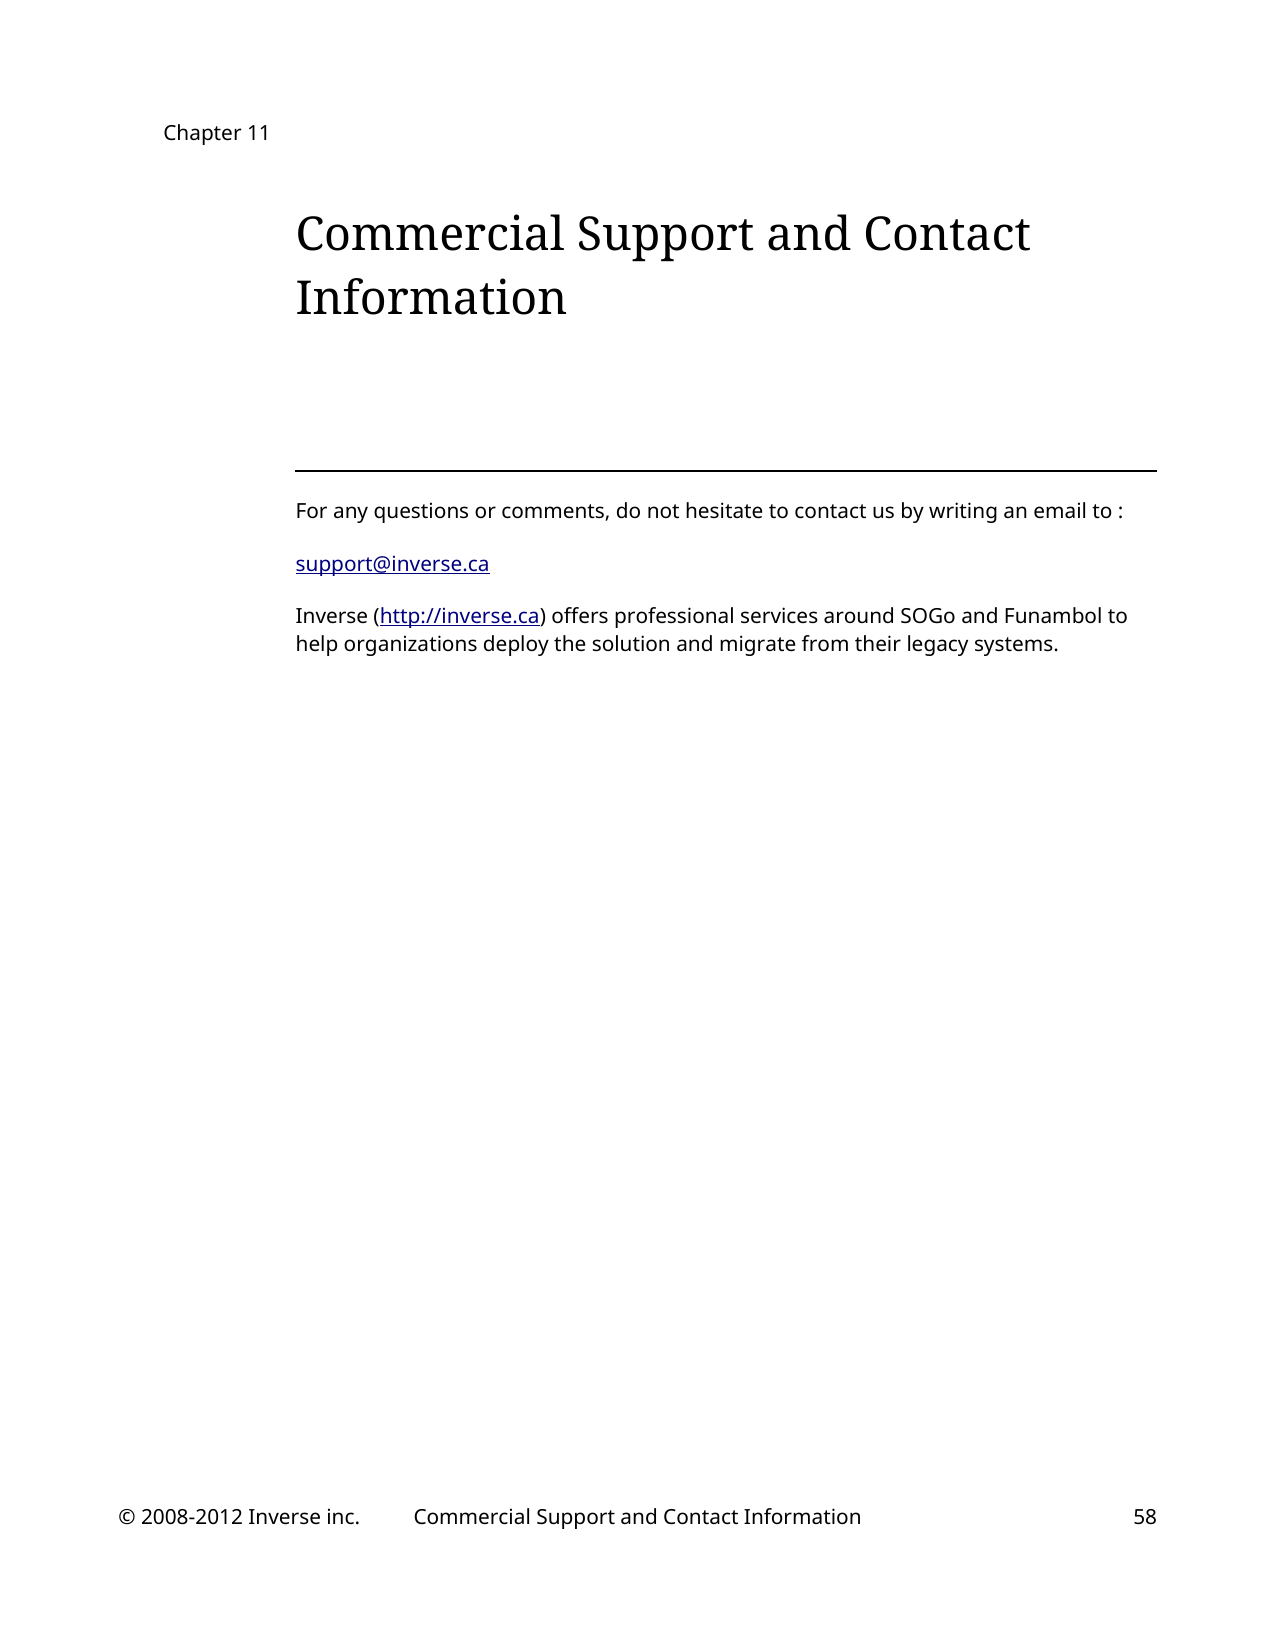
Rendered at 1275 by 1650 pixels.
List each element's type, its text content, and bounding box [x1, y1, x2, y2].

text Inverse (http://inverse.ca) offers professional services around SOGo and Funambol to help organizations deploy the solution and migrate from their legacy systems. [295, 601, 1157, 658]
subtitle Commercial Support and Contact Information [295, 201, 1157, 470]
text support@inverse.ca [295, 549, 1157, 577]
text For any questions or comments, do not hesitate to contact us by writing an email to : [295, 497, 1157, 525]
